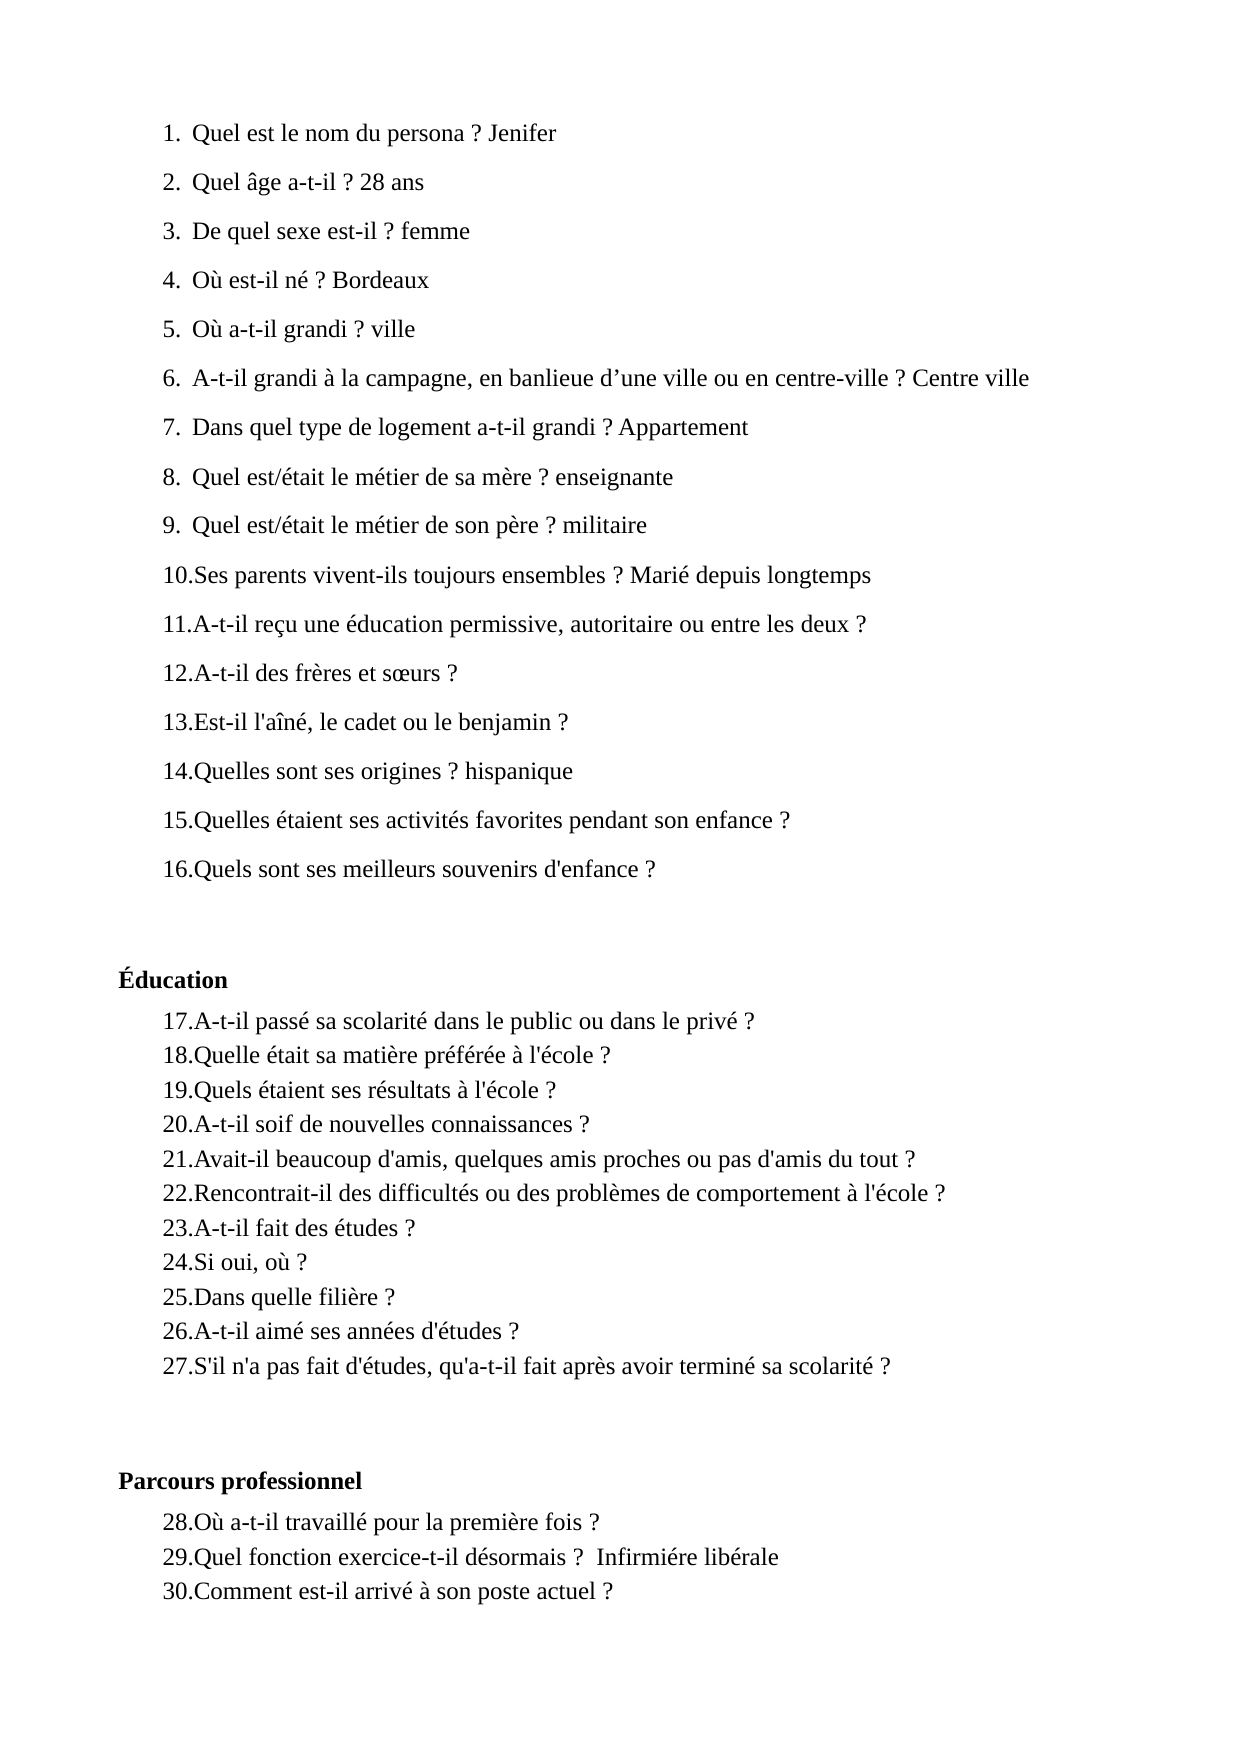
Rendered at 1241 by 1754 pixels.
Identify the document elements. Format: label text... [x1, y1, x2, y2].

list Quel est/était le métier de sa mère ? enseignante [162, 462, 1122, 490]
list Où est-il né ? Bordeaux [162, 265, 1122, 294]
list Quelles étaient ses activités favorites pendant son enfance ? [162, 805, 1122, 834]
list Dans quel type de logement a-t-il grandi ? Appartement [162, 412, 1122, 441]
list Quels étaient ses résultats à l'école ? [162, 1075, 1122, 1104]
subtitle Parcours professionnel [118, 1466, 1122, 1495]
list A-t-il grandi à la campagne, en banlieue d’une ville ou en centre-ville ? Centre ville [162, 363, 1122, 392]
list Ses parents vivent-ils toujours ensembles ? Marié depuis longtemps [162, 560, 1122, 588]
list De quel sexe est-il ? femme [162, 216, 1122, 245]
list Quel est/était le métier de son père ? militaire [162, 511, 1122, 539]
list A-t-il aimé ses années d'études ? [162, 1316, 1122, 1345]
list A-t-il reçu une éducation permissive, autoritaire ou entre les deux ? [162, 609, 1122, 637]
list A-t-il passé sa scolarité dans le public ou dans le privé ? [162, 1006, 1122, 1035]
list Quelles sont ses origines ? hispanique [162, 756, 1122, 785]
list Où a-t-il grandi ? ville [162, 314, 1122, 343]
list Quels sont ses meilleurs souvenirs d'enfance ? [162, 854, 1122, 883]
list Rencontrait-il des difficultés ou des problèmes de comportement à l'école ? [162, 1178, 1122, 1207]
list Comment est-il arrivé à son poste actuel ? [162, 1576, 1122, 1605]
list Quel est le nom du persona ? Jenifer [162, 118, 1122, 147]
subtitle Éducation [118, 965, 1122, 993]
list Est-il l'aîné, le cadet ou le benjamin ? [162, 707, 1122, 736]
list A-t-il des frères et sœurs ? [162, 658, 1122, 687]
list A-t-il fait des études ? [162, 1213, 1122, 1242]
list Quelle était sa matière préférée à l'école ? [162, 1040, 1122, 1069]
list S'il n'a pas fait d'études, qu'a-t-il fait après avoir terminé sa scolarité ? [162, 1351, 1122, 1379]
list Où a-t-il travaillé pour la première fois ? [162, 1507, 1122, 1536]
list A-t-il soif de nouvelles connaissances ? [162, 1109, 1122, 1138]
list Si oui, où ? [162, 1247, 1122, 1276]
list Quel fonction exercice-t-il désormais ? Infirmiére libérale [162, 1542, 1122, 1571]
list Quel âge a-t-il ? 28 ans [162, 167, 1122, 196]
list Dans quelle filière ? [162, 1282, 1122, 1311]
list Avait-il beaucoup d'amis, quelques amis proches ou pas d'amis du tout ? [162, 1144, 1122, 1173]
